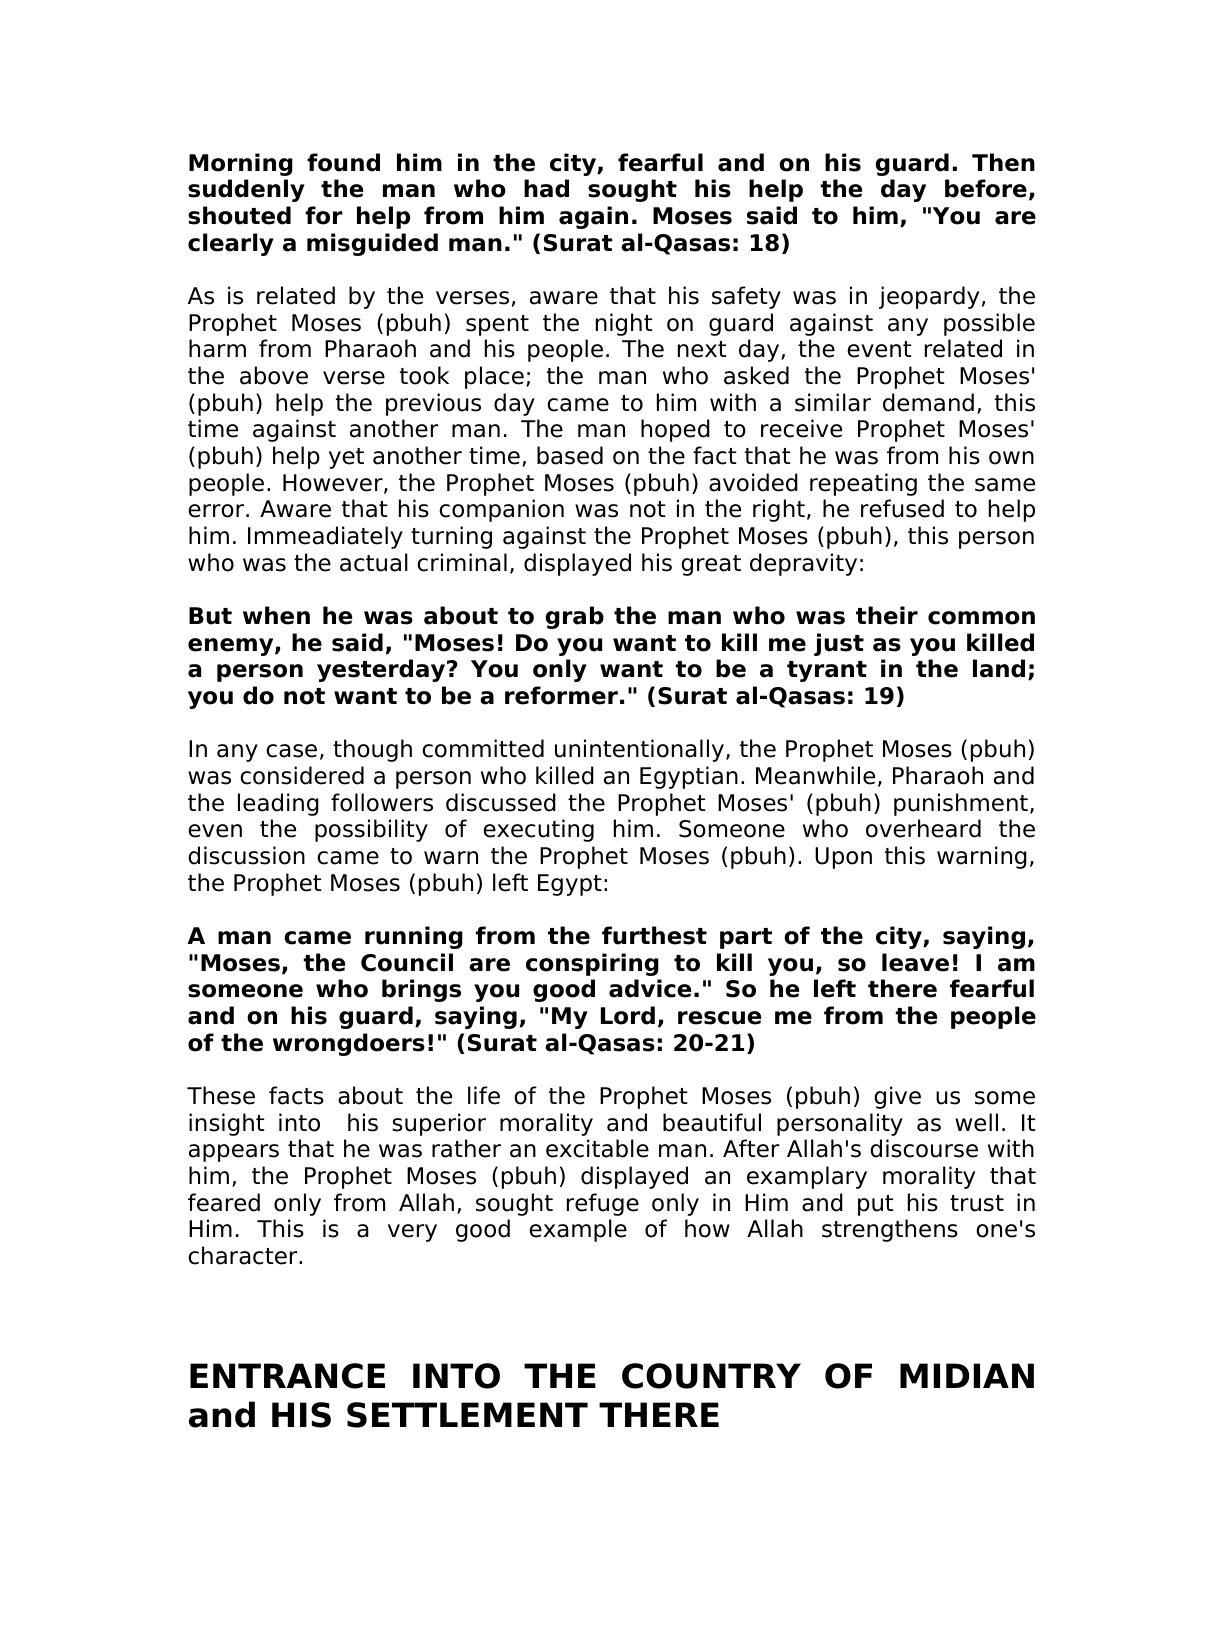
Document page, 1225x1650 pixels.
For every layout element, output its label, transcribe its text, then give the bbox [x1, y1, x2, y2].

text But when he was about to grab the man who was their common enemy, he said, "Moses! Do you want to kill me just as you killed a person yesterday? You only want to be a tyrant in the land; you do not want to be a reformer." (Surat al-Qasas: 19) [187, 603, 1037, 710]
text As is related by the verses, aware that his safety was in jeopardy, the Prophet Moses (pbuh) spent the night on guard against any possible harm from Pharaoh and his people. The next day, the event related in the above verse took place; the man who asked the Prophet Moses' (pbuh) help the previous day came to him with a similar demand, this time against another man. The man hoped to receive Prophet Moses' (pbuh) help yet another time, based on the fact that he was from his own people. However, the Prophet Moses (pbuh) avoided repeating the same error. Aware that his companion was not in the right, he refused to help him. Immeadiately turning against the Prophet Moses (pbuh), this person who was the actual criminal, displayed his great depravity: [187, 283, 1037, 577]
text Morning found him in the city, fearful and on his guard. Then suddenly the man who had sought his help the day before, shouted for help from him again. Moses said to him, "You are clearly a misguided man." (Surat al-Qasas: 18) [187, 150, 1037, 257]
text A man came running from the furthest part of the city, saying, "Moses, the Council are conspiring to kill you, so leave! I am someone who brings you good advice." So he left there fearful and on his guard, saying, "My Lord, rescue me from the people of the wrongdoers!" (Surat al-Qasas: 20-21) [187, 923, 1037, 1057]
text In any case, though committed unintentionally, the Prophet Moses (pbuh) was considered a person who killed an Egyptian. Meanwhile, Pharaoh and the leading followers discussed the Prophet Moses' (pbuh) punishment, even the possibility of executing him. Someone who overheard the discussion came to warn the Prophet Moses (pbuh). Upon this warning, the Prophet Moses (pbuh) left Egypt: [187, 737, 1037, 897]
text ENTRANCE INTO THE COUNTRY OF MIDIAN and HIS SETTLEMENT THERE [187, 1357, 1037, 1435]
text These facts about the life of the Prophet Moses (pbuh) give us some insight into his superior morality and beautiful personality as well. It appears that he was rather an excitable man. After Allah's discourse with him, the Prophet Moses (pbuh) displayed an examplary morality that feared only from Allah, sought refuge only in Him and put his trust in Him. This is a very good example of how Allah strengthens one's character. [187, 1083, 1037, 1270]
